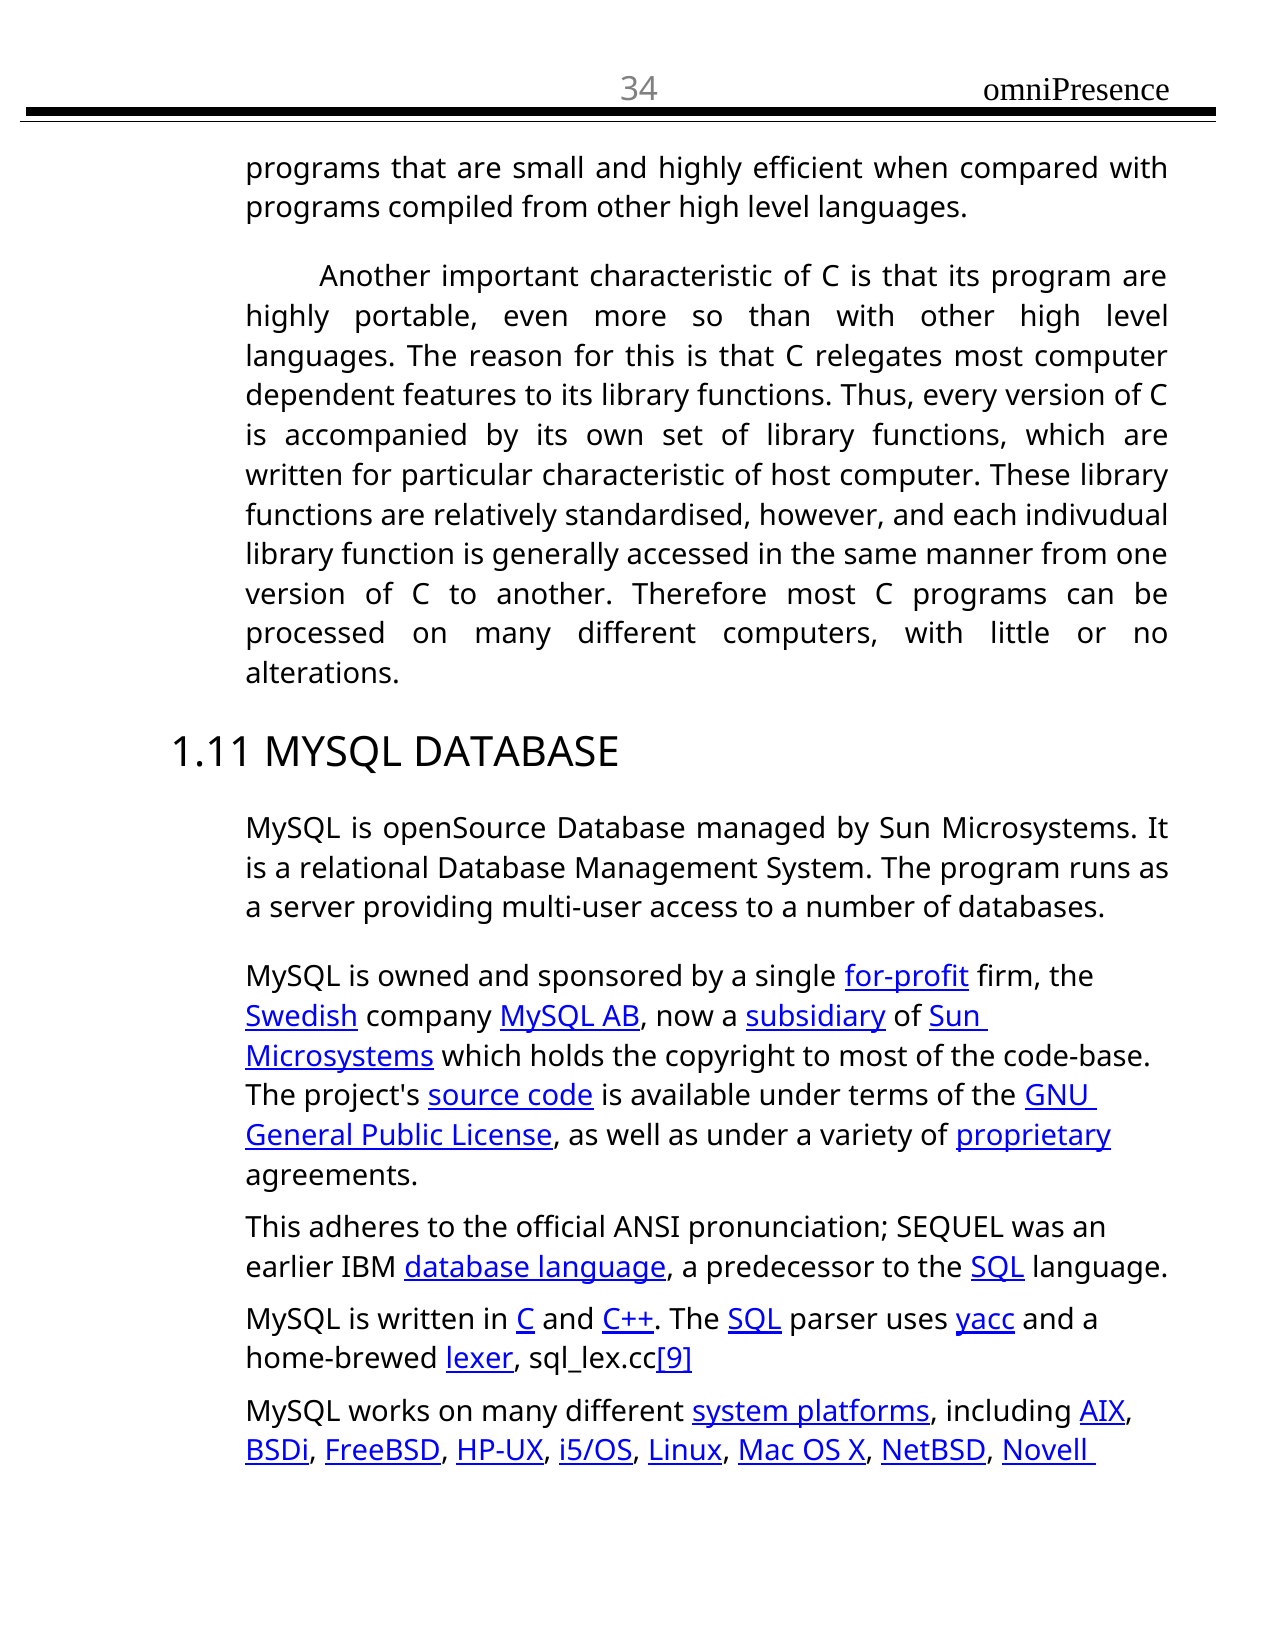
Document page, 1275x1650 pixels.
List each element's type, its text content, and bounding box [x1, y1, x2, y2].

text MySQL is written in C and C++. The SQL parser uses yacc and a home-brewed lexer, sql_lex.cc[9] [245, 1298, 1170, 1377]
list Another important characteristic of C is that its program are highly portable, even more so than with other high level languages. The reason for this is that C relegates most computer dependent features to its library functions. Thus, every version of C is accompanied by its own set of library functions, which are written for particular characteristic of host computer. These library functions are relatively standardised, however, and each indivudual library function is generally accessed in the same manner from one version of C to another. Therefore most C programs can be processed on many different computers, with little or no alterations. [245, 256, 1170, 692]
list 1.11 MYSQL DATABASE [170, 721, 1170, 778]
text This adheres to the official ANSI pronunciation; SEQUEL was an earlier IBM database language, a predecessor to the SQL language. [245, 1206, 1170, 1286]
text MySQL is owned and sponsored by a single for-profit firm, the Swedish company MySQL AB, now a subsidiary of Sun Microsystems which holds the copyright to most of the code-base. The project's source code is available under terms of the GNU General Public License, as well as under a variety of proprietary agreements. [245, 956, 1170, 1194]
list MySQL is openSource Database managed by Sun Microsystems. It is a relational Database Management System. The program runs as a server providing multi-user access to a number of databases. [245, 807, 1170, 926]
text MySQL works on many different system platforms, including AIX, BSDi, FreeBSD, HP-UX, i5/OS, Linux, Mac OS X, NetBSD, Novell [245, 1390, 1170, 1469]
list programs that are small and highly efficient when compared with programs compiled from other high level languages. [245, 147, 1170, 226]
